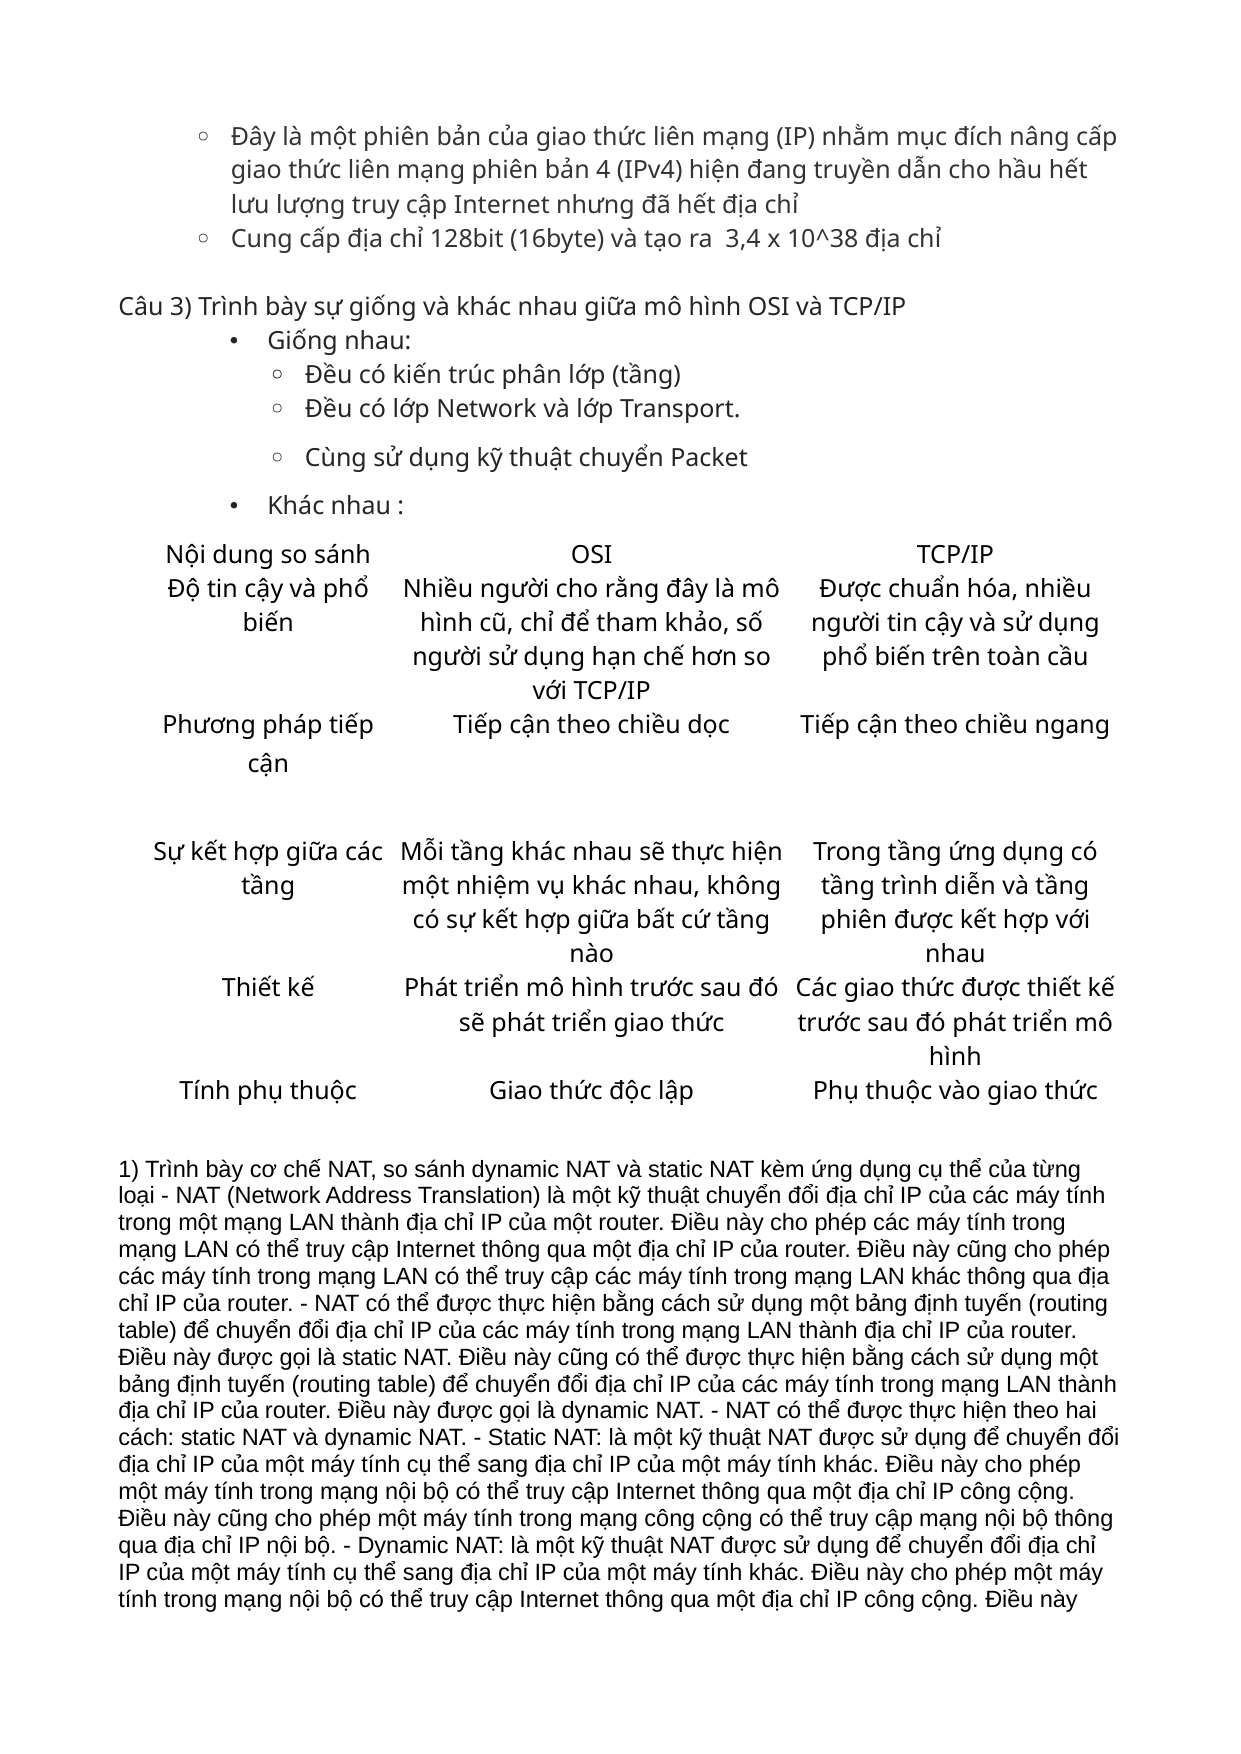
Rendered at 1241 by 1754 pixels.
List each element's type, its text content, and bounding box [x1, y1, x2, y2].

table_cell Trong tầng ứng dụng có tầng trình diễn và tầng phiên được kết hợp với nhau [788, 834, 1123, 970]
list Khác nhau : [229, 488, 1122, 522]
table_cell Mỗi tầng khác nhau sẽ thực hiện một nhiệm vụ khác nhau, không có sự kết hợp giữa bất cứ tầng nào [395, 834, 787, 970]
table_header Nội dung so sánh [141, 537, 395, 571]
list Đều có kiến trúc phân lớp (tầng) [267, 357, 1122, 391]
table_cell Tính phụ thuộc [141, 1072, 395, 1106]
table_cell Phương pháp tiếp cận [141, 707, 395, 834]
list Cung cấp địa chỉ 128bit (16byte) và tạo ra 3,4 x 10^38 địa chỉ [193, 220, 1122, 254]
table_header TCP/IP [788, 537, 1123, 571]
table_cell Phụ thuộc vào giao thức [788, 1072, 1123, 1106]
table_cell Thiết kế [141, 970, 395, 1072]
table_cell Tiếp cận theo chiều ngang [788, 707, 1123, 834]
table_cell Tiếp cận theo chiều dọc [395, 707, 787, 834]
table_cell Sự kết hợp giữa các tầng [141, 834, 395, 970]
list Giống nhau: [229, 322, 1122, 357]
text 1) Trình bày cơ chế NAT, so sánh dynamic NAT và static NAT kèm ứng dụng cụ thể của từng loại - NAT (Network Address Translation) là một kỹ thuật chuyển đổi địa chỉ IP của các máy tính trong một mạng LAN thành địa chỉ IP của một router. Điều này cho phép các máy tính trong mạng LAN có thể truy cập Internet thông qua một địa chỉ IP của router. Điều này cũng cho phép các máy tính trong mạng LAN có thể truy cập các máy tính trong mạng LAN khác thông qua địa chỉ IP của router. - NAT có thể được thực hiện bằng cách sử dụng một bảng định tuyến (routing table) để chuyển đổi địa chỉ IP của các máy tính trong mạng LAN thành địa chỉ IP của router. Điều này được gọi là static NAT. Điều này cũng có thể được thực hiện bằng cách sử dụng một bảng định tuyến (routing table) để chuyển đổi địa chỉ IP của các máy tính trong mạng LAN thành địa chỉ IP của router. Điều này được gọi là dynamic NAT. - NAT có thể được thực hiện theo hai cách: static NAT và dynamic NAT. - Static NAT: là một kỹ thuật NAT được sử dụng để chuyển đổi địa chỉ IP của một máy tính cụ thể sang địa chỉ IP của một máy tính khác. Điều này cho phép một máy tính trong mạng nội bộ có thể truy cập Internet thông qua một địa chỉ IP công cộng. Điều này cũng cho phép một máy tính trong mạng công cộng có thể truy cập mạng nội bộ thông qua địa chỉ IP nội bộ. - Dynamic NAT: là một kỹ thuật NAT được sử dụng để chuyển đổi địa chỉ IP của một máy tính cụ thể sang địa chỉ IP của một máy tính khác. Điều này cho phép một máy tính trong mạng nội bộ có thể truy cập Internet thông qua một địa chỉ IP công cộng. Điều này [118, 1155, 1122, 1612]
table_cell Các giao thức được thiết kế trước sau đó phát triển mô hình [788, 970, 1123, 1072]
table_cell Giao thức độc lập [395, 1072, 787, 1106]
list Đây là một phiên bản của giao thức liên mạng (IP) nhằm mục đích nâng cấp giao thức liên mạng phiên bản 4 (IPv4) hiện đang truyền dẫn cho hầu hết lưu lượng truy cập Internet nhưng đã hết địa chỉ [193, 118, 1122, 220]
list Đều có lớp Network và lớp Transport. [267, 391, 1122, 425]
table_cell Phát triển mô hình trước sau đó sẽ phát triển giao thức [395, 970, 787, 1072]
text Câu 3) Trình bày sự giống và khác nhau giữa mô hình OSI và TCP/IP [118, 288, 1122, 322]
table_cell Độ tin cậy và phổ biến [141, 571, 395, 707]
list Cùng sử dụng kỹ thuật chuyển Packet [267, 439, 1122, 473]
table_cell Được chuẩn hóa, nhiều người tin cậy và sử dụng phổ biến trên toàn cầu [788, 571, 1123, 707]
table_cell Nhiều người cho rằng đây là mô hình cũ, chỉ để tham khảo, số người sử dụng hạn chế hơn so với TCP/IP [395, 571, 787, 707]
table_header OSI [395, 537, 787, 571]
